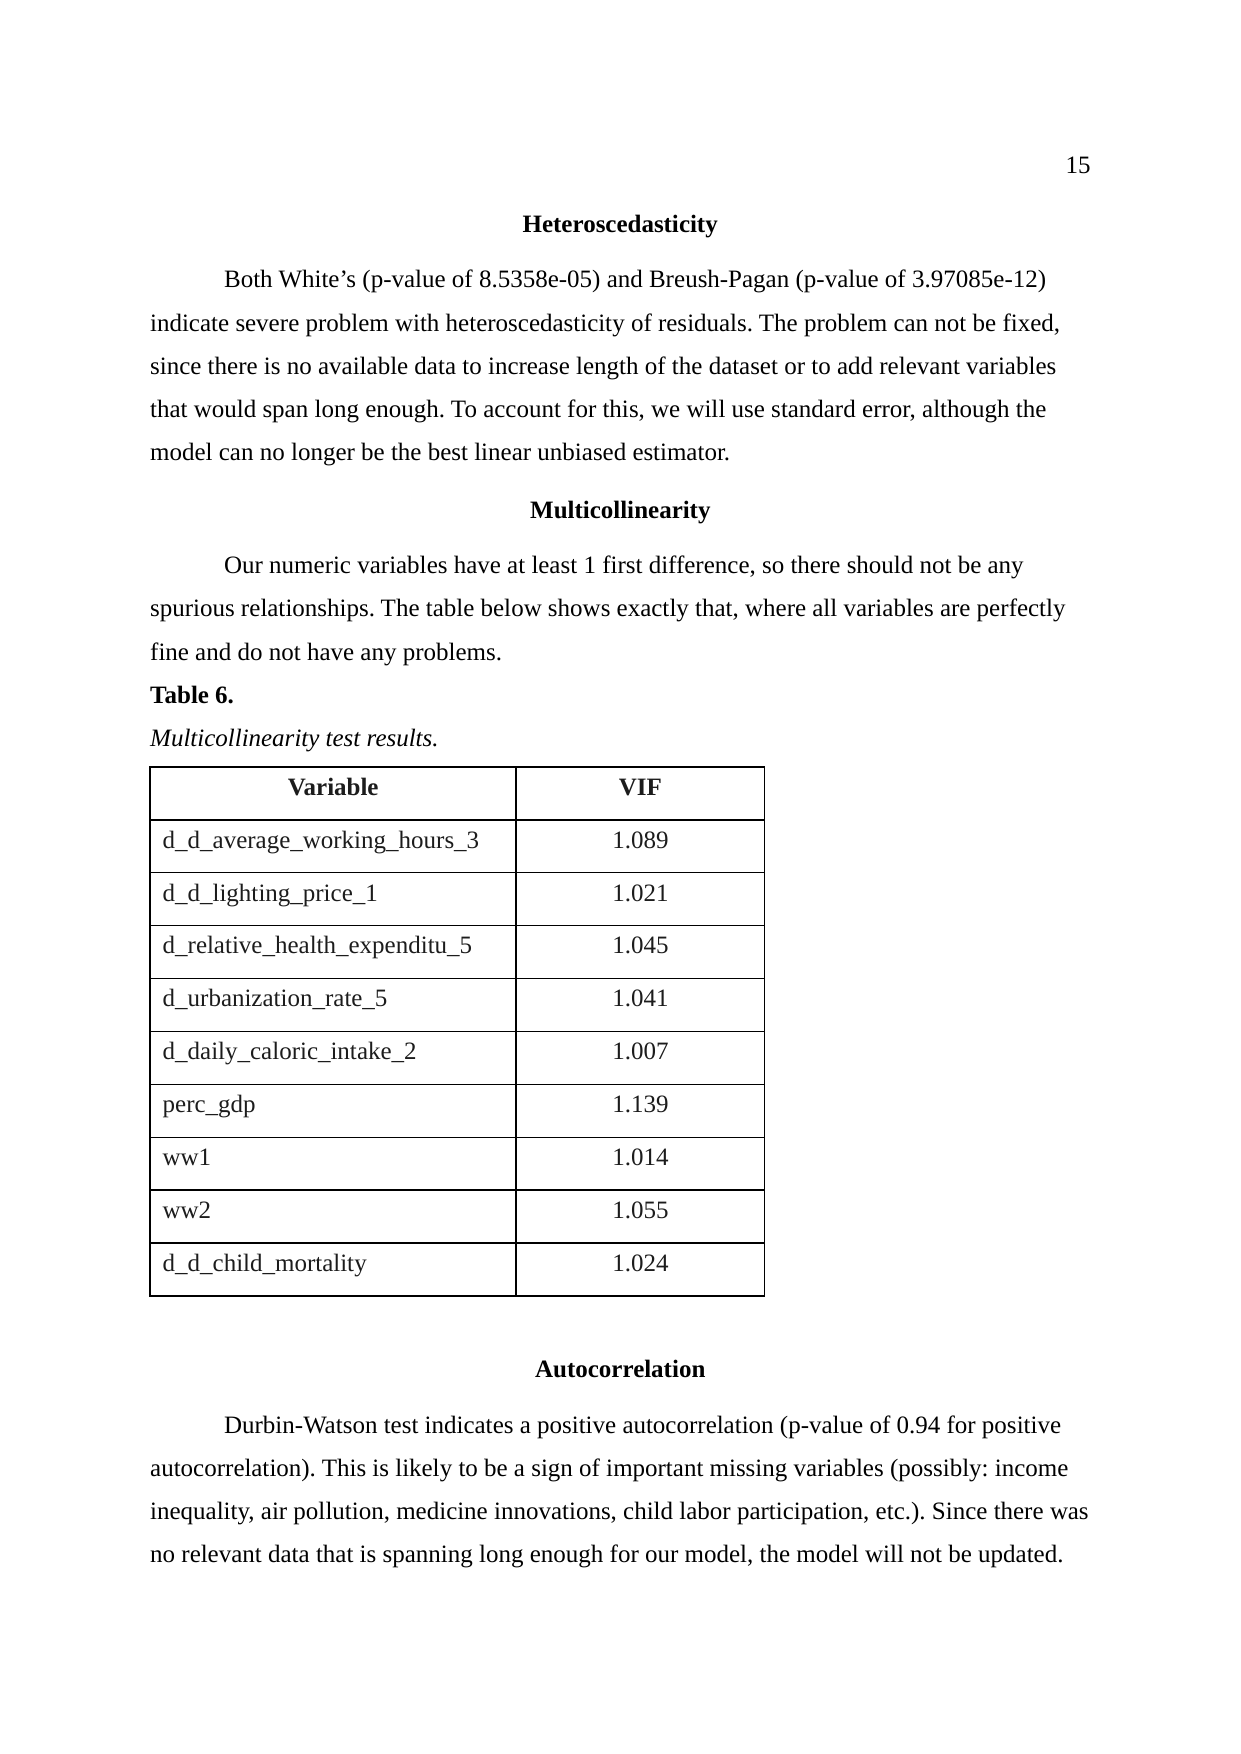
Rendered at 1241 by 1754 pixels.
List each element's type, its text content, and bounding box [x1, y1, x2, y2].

table_cell 1.041 [517, 979, 764, 1031]
table_cell ww2 [151, 1191, 515, 1242]
subtitle Multicollinearity [150, 495, 1090, 523]
table_cell 1.139 [517, 1085, 764, 1136]
table_cell d_d_lighting_price_1 [151, 873, 515, 925]
table_cell d_relative_health_expenditu_5 [151, 926, 515, 978]
table_cell d_d_child_mortality [151, 1244, 515, 1295]
table_header VIF [517, 768, 764, 819]
text Both White’s (p-value of 8.5358e-05) and Breush-Pagan (p-value of 3.97085e-12) indicate severe problem with heteroscedasticity of residuals. The problem can not be fixed, since there is no available data to increase length of the dataset or to add relevant variables that would span long enough. To account for this, we will use standard error, although the model can no longer be the best linear unbiased estimator. [150, 264, 1090, 466]
table_cell 1.021 [517, 873, 764, 925]
text Multicollinearity test results. [150, 723, 1090, 752]
table_cell 1.055 [517, 1191, 764, 1242]
text Durbin-Watson test indicates a positive autocorrelation (p-value of 0.94 for positive autocorrelation). This is likely to be a sign of important missing variables (possibly: income inequality, air pollution, medicine innovations, child labor participation, etc.). Since there was no relevant data that is spanning long enough for our model, the model will not be updated. [150, 1410, 1090, 1568]
subtitle Heteroscedasticity [150, 209, 1090, 238]
table_cell d_daily_caloric_intake_2 [151, 1032, 515, 1083]
table_cell 1.014 [517, 1138, 764, 1189]
table_cell 1.024 [517, 1244, 764, 1295]
table_header Variable [151, 768, 515, 819]
table_cell d_d_average_working_hours_3 [151, 821, 515, 872]
table_cell 1.045 [517, 926, 764, 978]
text Our numeric variables have at least 1 first difference, so there should not be any spurious relationships. The table below shows exactly that, where all variables are perfectly fine and do not have any problems. [150, 550, 1090, 665]
text Table 6. [150, 680, 1090, 708]
table_cell perc_gdp [151, 1085, 515, 1136]
subtitle Autocorrelation [150, 1354, 1090, 1383]
table_cell 1.089 [517, 821, 764, 872]
table_cell ww1 [151, 1138, 515, 1189]
table_cell 1.007 [517, 1032, 764, 1083]
table_cell d_urbanization_rate_5 [151, 979, 515, 1031]
